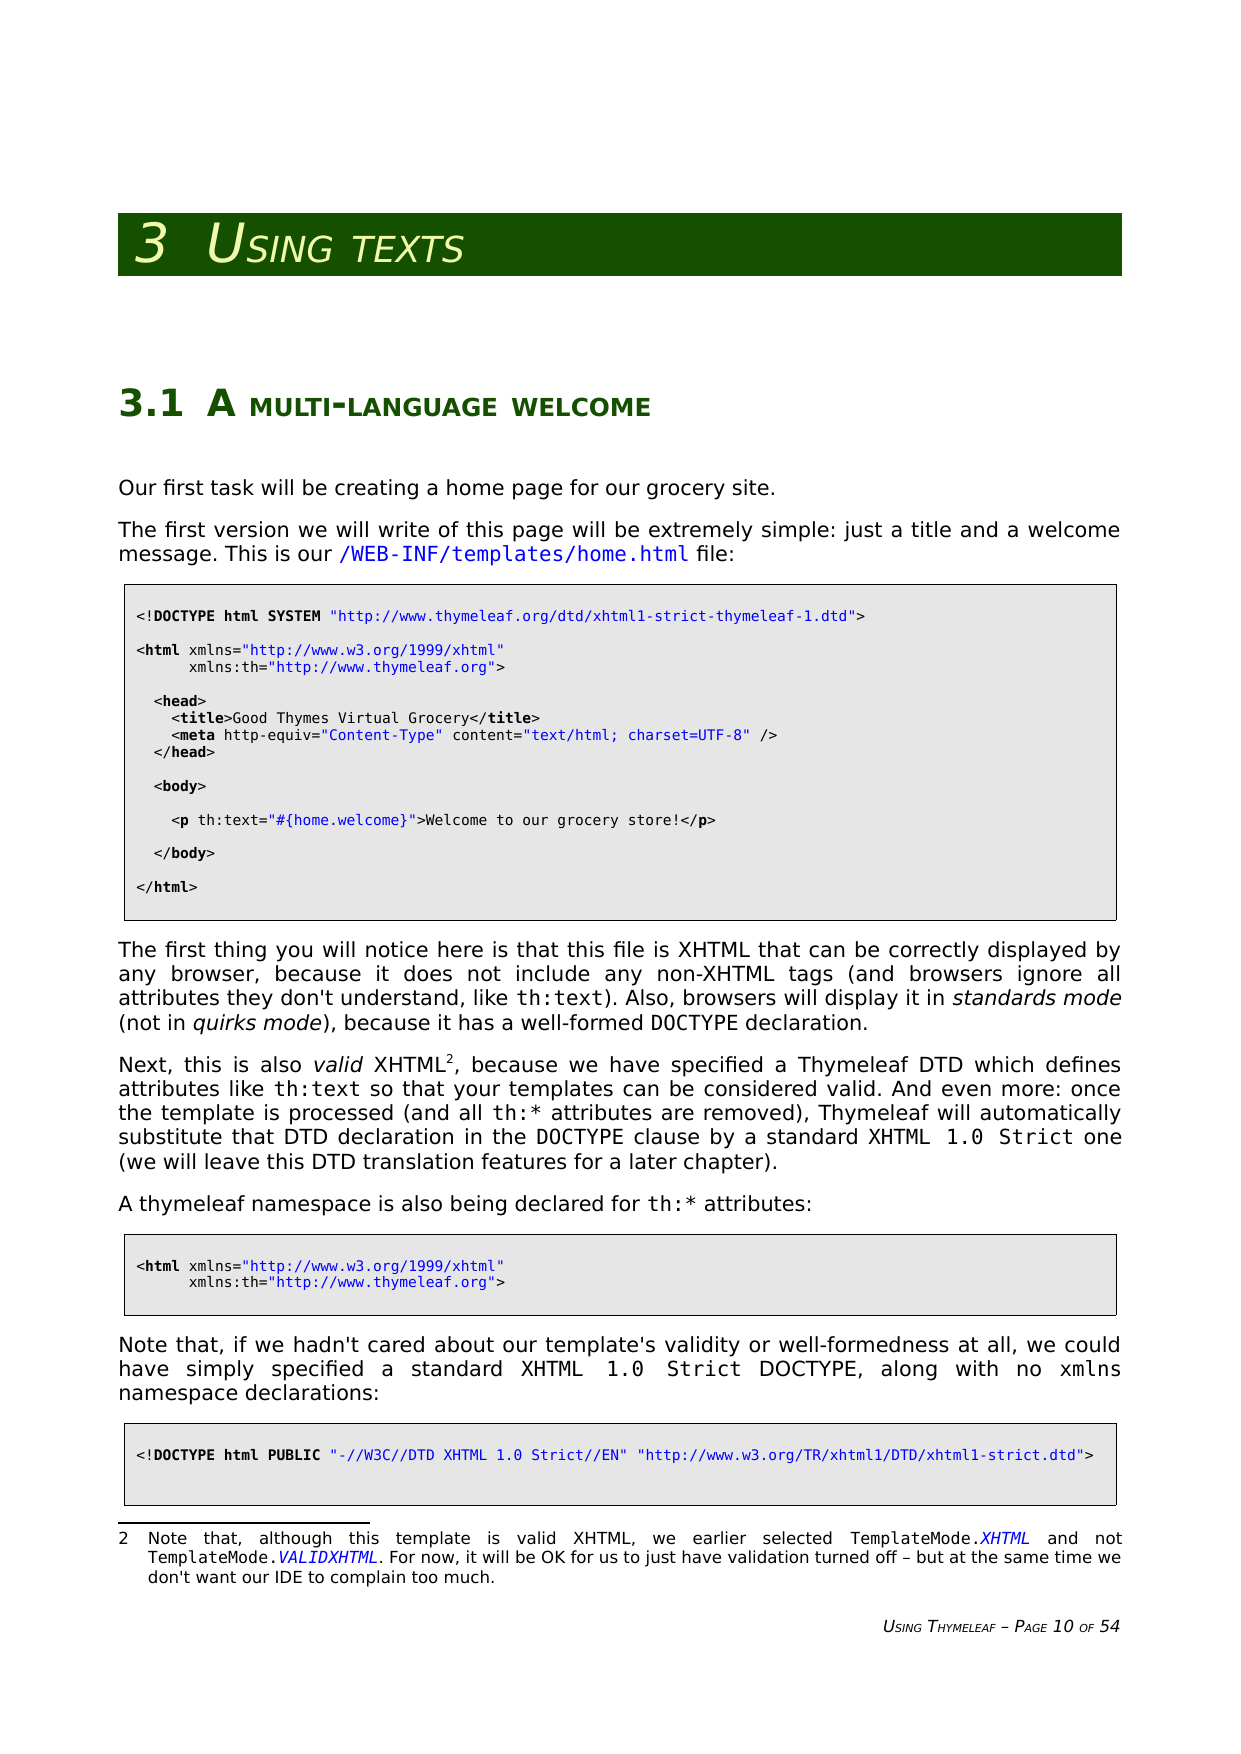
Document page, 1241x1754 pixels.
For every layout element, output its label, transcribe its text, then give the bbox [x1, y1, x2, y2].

text The first thing you will notice here is that this file is XHTML that can be correctly displayed by any browser, because it does not include any non-XHTML tags (and browsers ignore all attributes they don't understand, like th:text). Also, browsers will display it in standards mode (not in quirks mode), because it has a well-formed DOCTYPE declaration. [118, 938, 1122, 1035]
subtitle Using texts [118, 213, 1122, 276]
text A thymeleaf namespace is also being declared for th:* attributes: [118, 1192, 1122, 1216]
text <!DOCTYPE html SYSTEM "http://www.thymeleaf.org/dtd/xhtml1-strict-thymeleaf-1.dtd"> <html xmlns="http://www.w3.org/1999/xhtml" xmlns:th="http://www.thymeleaf.org"> <head> <title>Good Thymes Virtual Grocery</title> <meta http-equiv="Content-Type" content="text/html; charset=UTF-8" /> </head> <body> <p th:text="#{home.welcome}">Welcome to our grocery store!</p> </body> </html> [125, 585, 1116, 920]
subtitle A multi-language welcome [118, 382, 1122, 426]
text Our first task will be creating a home page for our grocery site. [118, 476, 1122, 500]
text Note that, if we hadn't cared about our template's validity or well-formedness at all, we could have simply specified a standard XHTML 1.0 Strict DOCTYPE, along with no xmlns namespace declarations: [118, 1333, 1122, 1406]
text Next, this is also valid XHTML, because we have specified a Thymeleaf DTD which defines attributes like th:text so that your templates can be considered valid. And even more: once the template is processed (and all th:* attributes are removed), Thymeleaf will automatically substitute that DTD declaration in the DOCTYPE clause by a standard XHTML 1.0 Strict one (we will leave this DTD translation features for a later chapter). [118, 1053, 1122, 1174]
text <!DOCTYPE html PUBLIC "-//W3C//DTD XHTML 1.0 Strict//EN" "http://www.w3.org/TR/xhtml1/DTD/xhtml1-strict.dtd"> [125, 1424, 1116, 1505]
text The first version we will write of this page will be extremely simple: just a title and a welcome message. This is our /WEB-INF/templates/home.html file: [118, 518, 1122, 566]
text Note that, although this template is valid XHTML, we earlier selected TemplateMode.XHTML and not TemplateMode.VALIDXHTML. For now, it will be OK for us to just have validation turned off – but at the same time we don't want our IDE to complain too much. [118, 1529, 1122, 1587]
text <html xmlns="http://www.w3.org/1999/xhtml" xmlns:th="http://www.thymeleaf.org"> [125, 1235, 1116, 1315]
